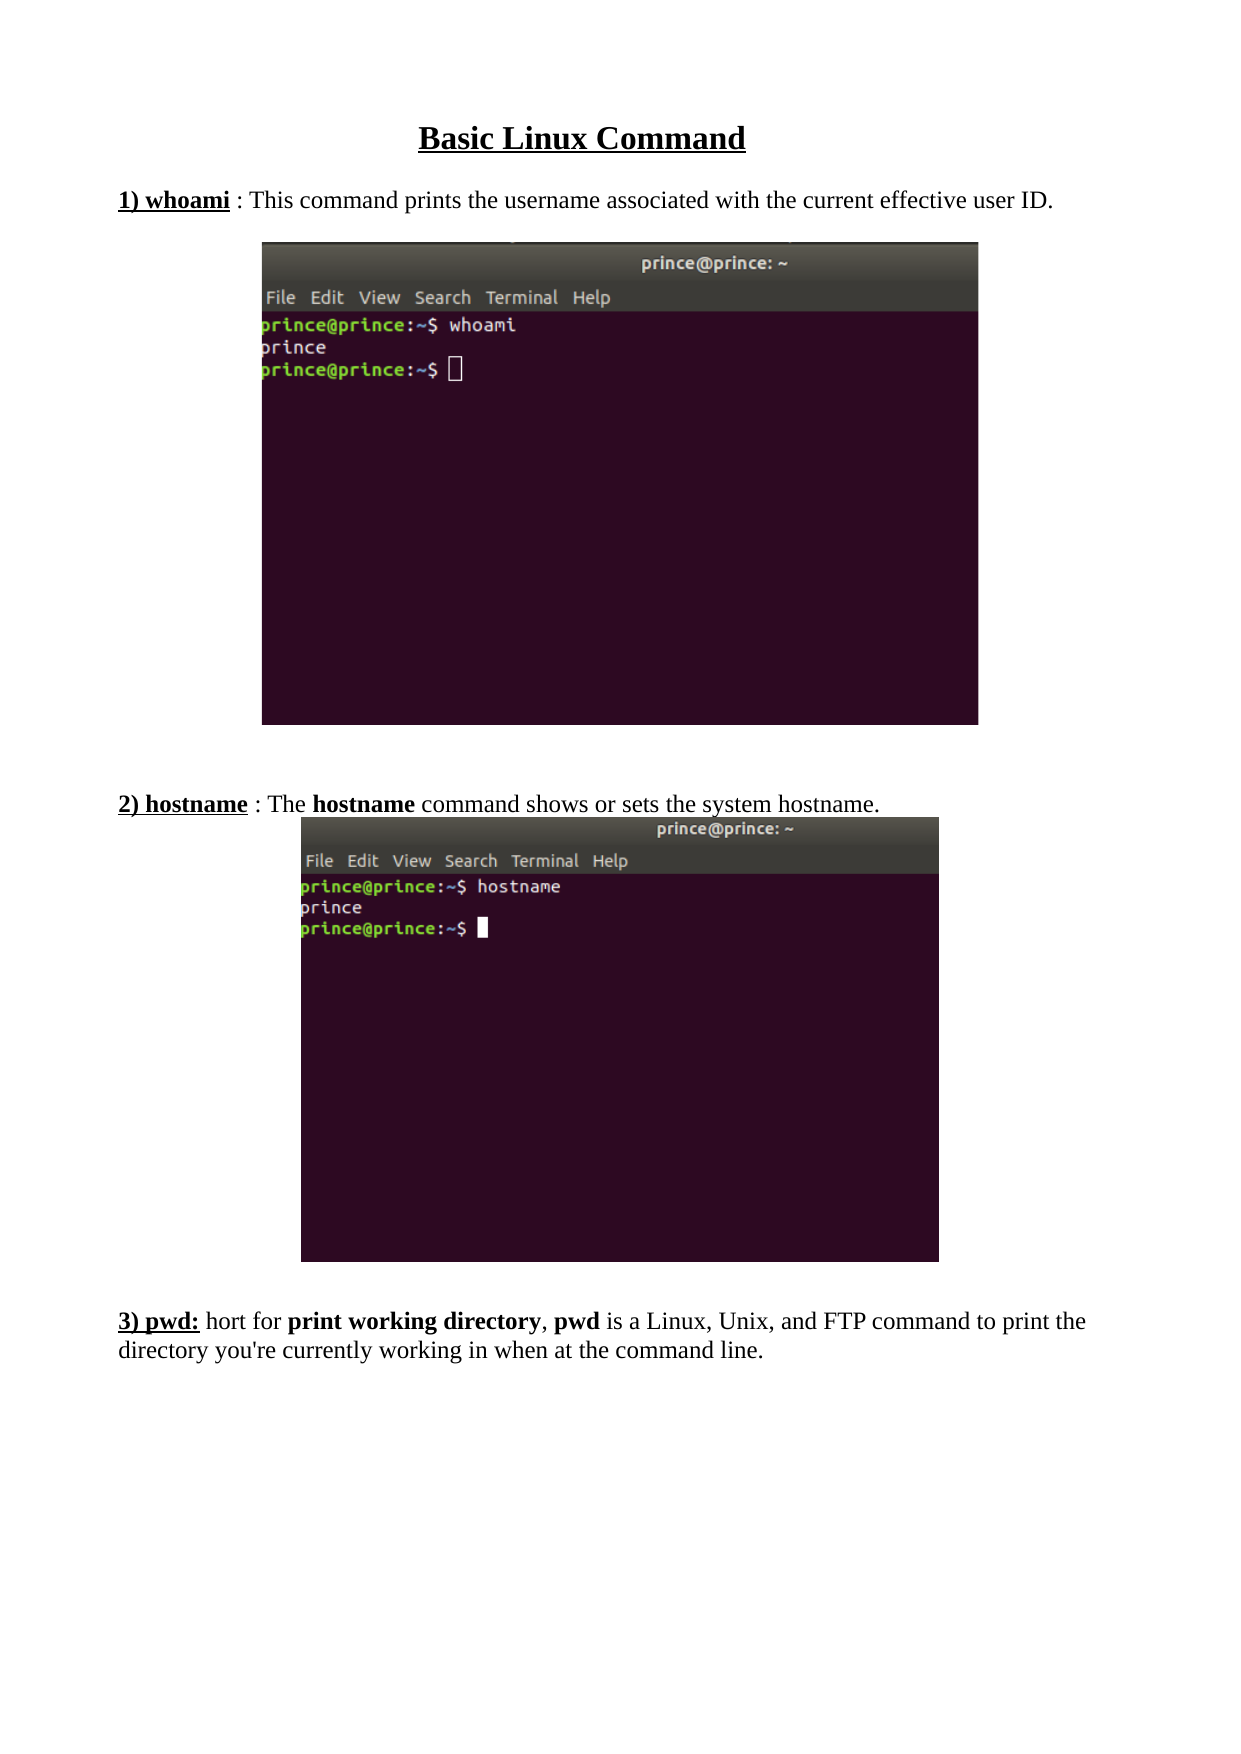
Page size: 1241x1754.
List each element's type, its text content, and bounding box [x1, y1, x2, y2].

text 1) whoami : This command prints the username associated with the current effective user ID. [118, 185, 1122, 214]
text 2) hostname : The hostname command shows or sets the system hostname. [118, 789, 1122, 818]
picture [301, 817, 939, 1262]
text Basic Linux Command [118, 118, 1122, 156]
picture [261, 242, 979, 725]
text 3) pwd: hort for print working directory, pwd is a Linux, Unix, and FTP command to print the directory you're currently working in when at the command line. [118, 1306, 1122, 1364]
